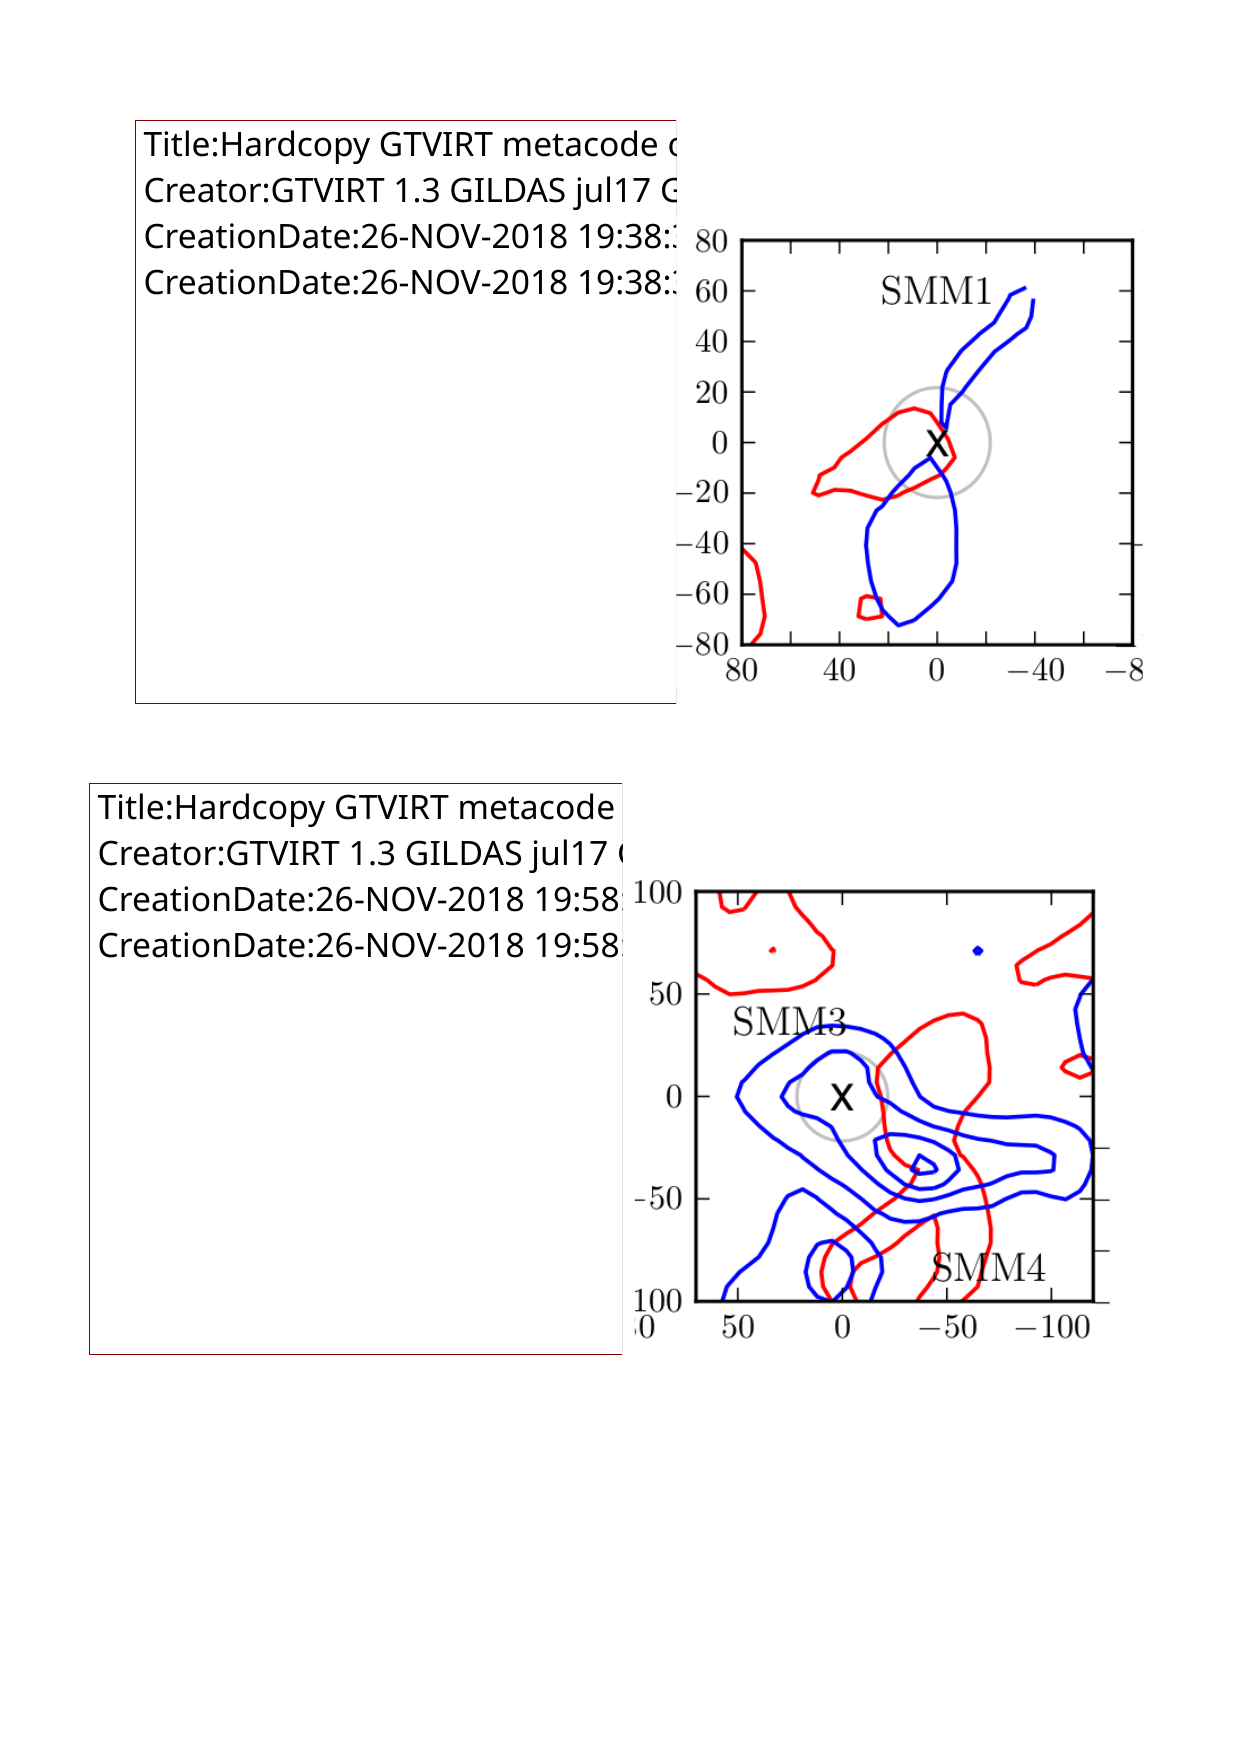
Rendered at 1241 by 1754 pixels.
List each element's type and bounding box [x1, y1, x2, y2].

picture [634, 869, 1110, 1343]
picture [676, 217, 1143, 687]
